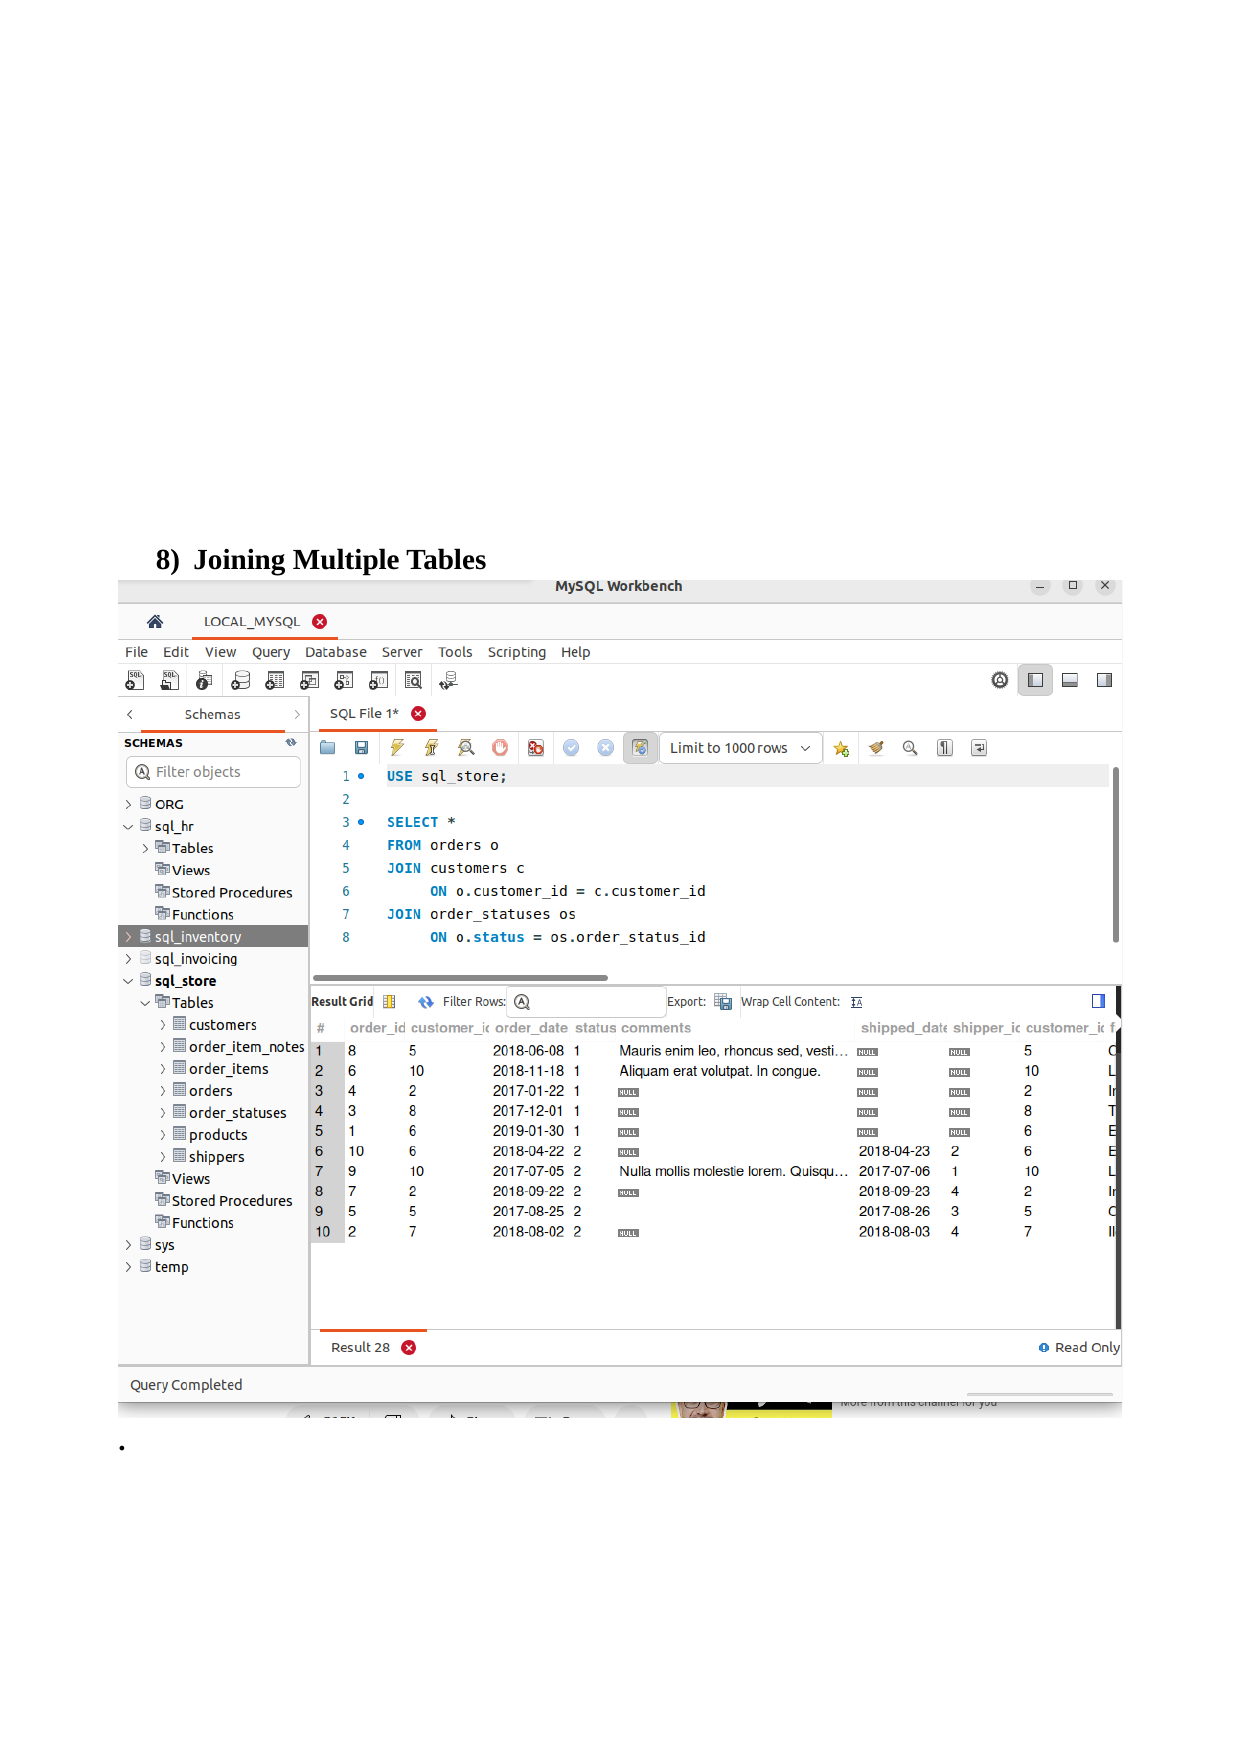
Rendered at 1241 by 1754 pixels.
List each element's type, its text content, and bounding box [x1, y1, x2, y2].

list Joining Multiple Tables [156, 542, 1122, 576]
picture [118, 580, 1123, 1418]
text . [118, 1418, 1122, 1457]
